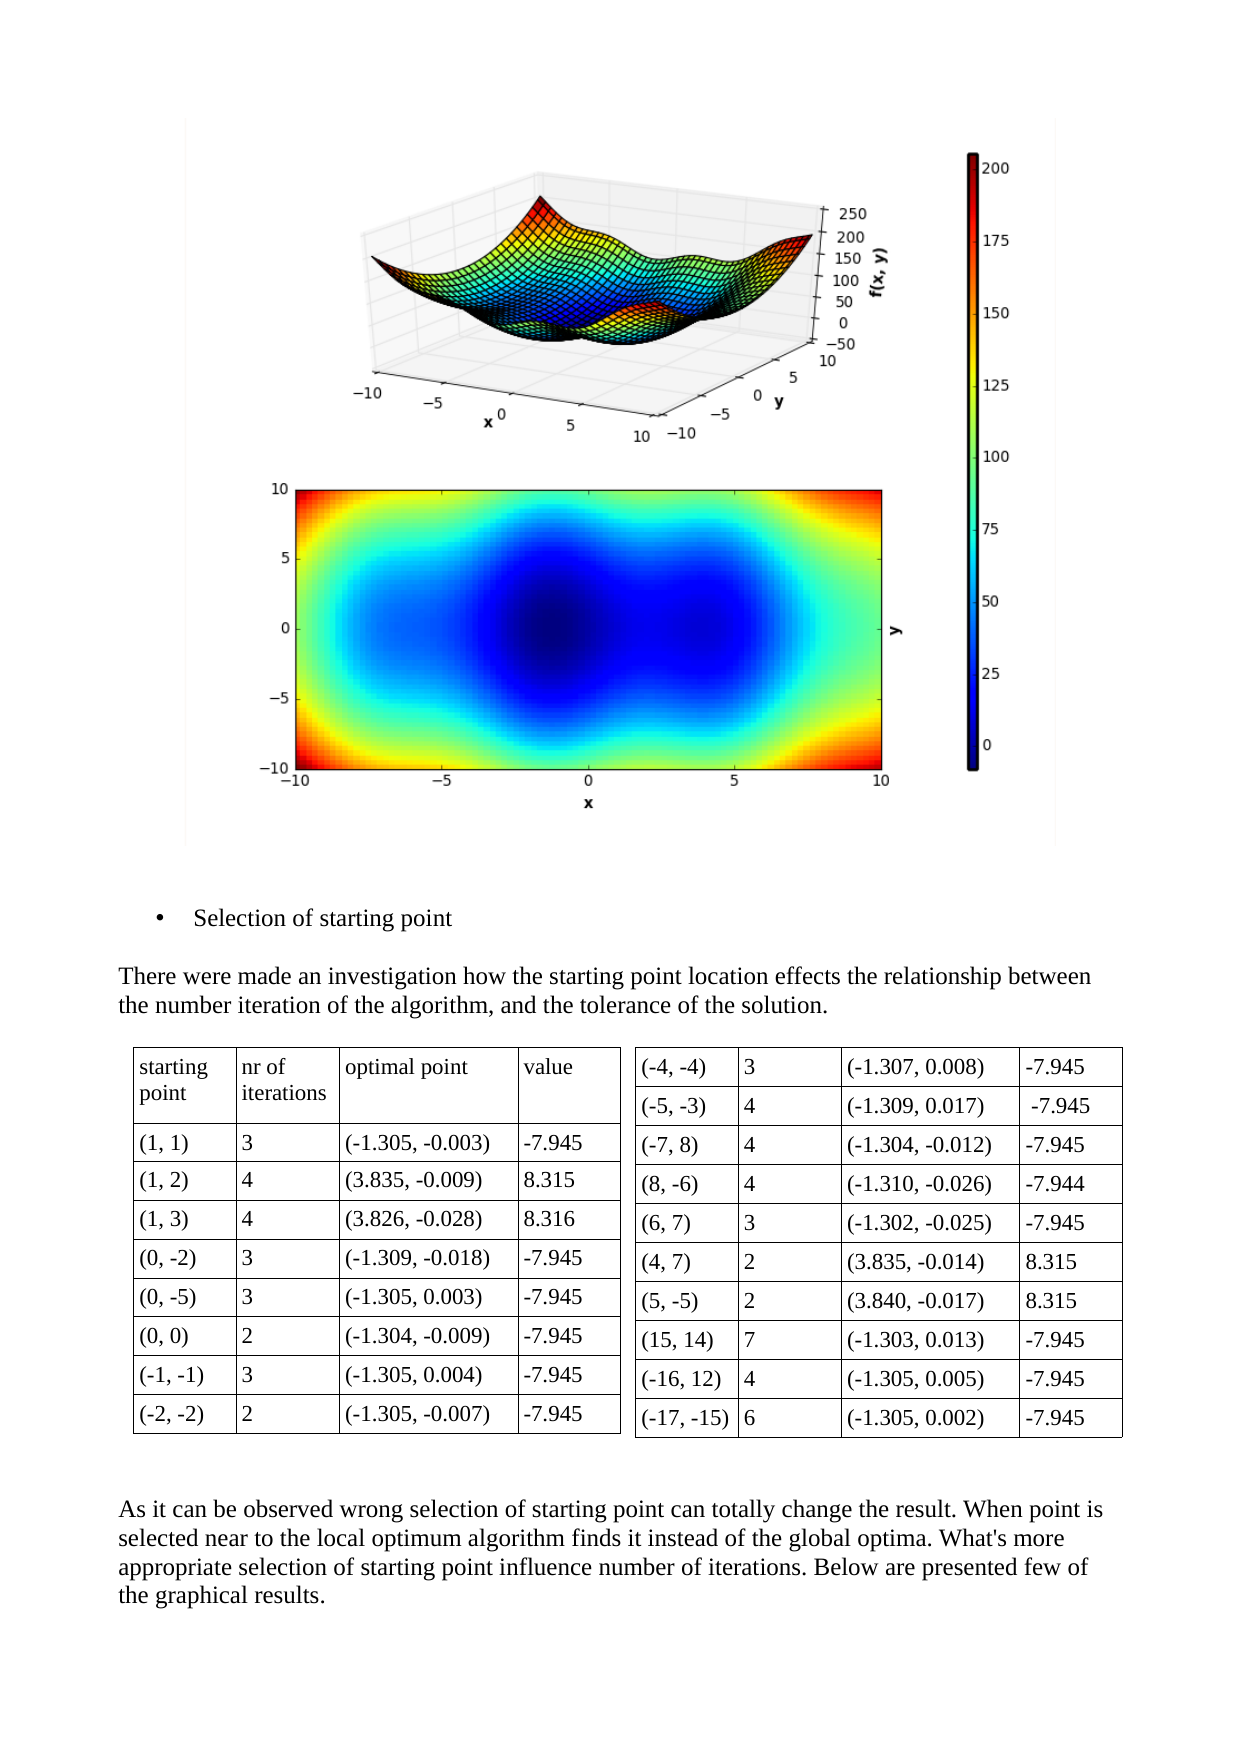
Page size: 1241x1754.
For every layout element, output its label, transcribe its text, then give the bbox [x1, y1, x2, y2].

table_cell -7.945 [1020, 1360, 1122, 1398]
table_cell (-1.309, -0.018) [340, 1240, 518, 1277]
table_cell (-1.302, -0.025) [842, 1204, 1019, 1242]
table_cell 7 [739, 1321, 841, 1359]
table_cell 8.316 [519, 1201, 620, 1238]
table_cell 3 [739, 1048, 841, 1086]
table_cell (5, -5) [636, 1282, 738, 1320]
table_cell (-1.305, 0.003) ( [ [340, 1279, 518, 1316]
table_cell (3.835, -0.014) [842, 1243, 1019, 1281]
table_cell 3 [237, 1279, 339, 1316]
table_cell 4 [739, 1360, 841, 1398]
table_cell 4 [237, 1201, 339, 1238]
table_cell -7.945 [1020, 1321, 1122, 1359]
table_cell (-4, -4) [636, 1048, 738, 1086]
table_cell 8.315 [519, 1162, 620, 1199]
table_cell (-2, -2) [134, 1395, 236, 1433]
table_cell -7.945 [519, 1317, 620, 1355]
picture [184, 118, 1056, 846]
table_cell -7.945 [519, 1356, 620, 1394]
table_cell (-1.309, 0.017) [842, 1087, 1019, 1125]
table_cell 2 [739, 1243, 841, 1281]
table_cell -7.945 [1020, 1126, 1122, 1164]
table_cell -7.945 [1020, 1399, 1122, 1437]
table_cell 3 [237, 1356, 339, 1394]
table_cell (0, -2) [134, 1240, 236, 1277]
table_cell (1, 1) [134, 1124, 236, 1161]
table_cell (15, 14) [636, 1321, 738, 1359]
table_cell (6, 7) [636, 1204, 738, 1242]
table_cell (-1.304, -0.009) [340, 1317, 518, 1355]
table_cell (-1.305, 0.004) [340, 1356, 518, 1394]
table_cell (-1.305, -0.007) [340, 1395, 518, 1433]
table_cell (0, 0) [134, 1317, 236, 1355]
table_cell 8.315 [1020, 1243, 1122, 1281]
table_cell (0, -5) [134, 1279, 236, 1316]
table_header starting point [134, 1048, 236, 1123]
table_cell 2 [739, 1282, 841, 1320]
table_cell (-1.305, 0.005) [842, 1360, 1019, 1398]
table_cell 4 [739, 1087, 841, 1125]
table_cell (-1.307, 0.008) [842, 1048, 1019, 1086]
table_cell 4 [237, 1162, 339, 1199]
table_cell -7.945 [519, 1124, 620, 1161]
table_cell (1, 3) [134, 1201, 236, 1238]
table_cell -7.945 [1020, 1087, 1122, 1125]
table_cell (-7, 8) [636, 1126, 738, 1164]
table_cell 3 [237, 1240, 339, 1277]
table_cell -7.945 [519, 1395, 620, 1433]
table_cell (-1.303, 0.013) [842, 1321, 1019, 1359]
table_cell 4 [739, 1126, 841, 1164]
table_cell 8.315 [1020, 1282, 1122, 1320]
table_cell (3.835, -0.009) [340, 1162, 518, 1199]
table_cell (4, 7) [636, 1243, 738, 1281]
table_header value [519, 1048, 620, 1123]
table_cell (-1, -1) [134, 1356, 236, 1394]
table_header optimal point [340, 1048, 518, 1123]
table_cell 6 [739, 1399, 841, 1437]
table_cell (3.826, -0.028) [340, 1201, 518, 1238]
table_cell (-16, 12) [636, 1360, 738, 1398]
table_cell (3.840, -0.017) [842, 1282, 1019, 1320]
table_cell 3 [237, 1124, 339, 1161]
table_cell (-1.304, -0.012) [842, 1126, 1019, 1164]
text As it can be observed wrong selection of starting point can totally change the result. When point is selected near to the local optimum algorithm finds it instead of the global optima. What's more appropriate selection of starting point influence number of iterations. Below are presented few of the graphical results. [118, 1494, 1122, 1609]
table_cell -7.945 [1020, 1048, 1122, 1086]
table_cell -7.945 [519, 1279, 620, 1316]
table_cell -7.944 [1020, 1165, 1122, 1203]
table_cell (-1.305, -0.003) [340, 1124, 518, 1161]
table_cell (-1.310, -0.026) [842, 1165, 1019, 1203]
table_cell -7.945 [519, 1240, 620, 1277]
table_cell 2 [237, 1395, 339, 1433]
table_cell 4 [739, 1165, 841, 1203]
table_cell 3 [739, 1204, 841, 1242]
table_header nr of iterations [237, 1048, 339, 1123]
table_cell (-17, -15) [636, 1399, 738, 1437]
list Selection of starting point [156, 903, 1122, 932]
table_cell -7.945 [1020, 1204, 1122, 1242]
table_cell (1, 2) [134, 1162, 236, 1199]
table_cell (-1.305, 0.002) [842, 1399, 1019, 1437]
table_cell (-5, -3) [636, 1087, 738, 1125]
table_cell (8, -6) [636, 1165, 738, 1203]
table_cell 2 [237, 1317, 339, 1355]
text There were made an investigation how the starting point location effects the relationship between the number iteration of the algorithm, and the tolerance of the solution. [118, 961, 1122, 1018]
